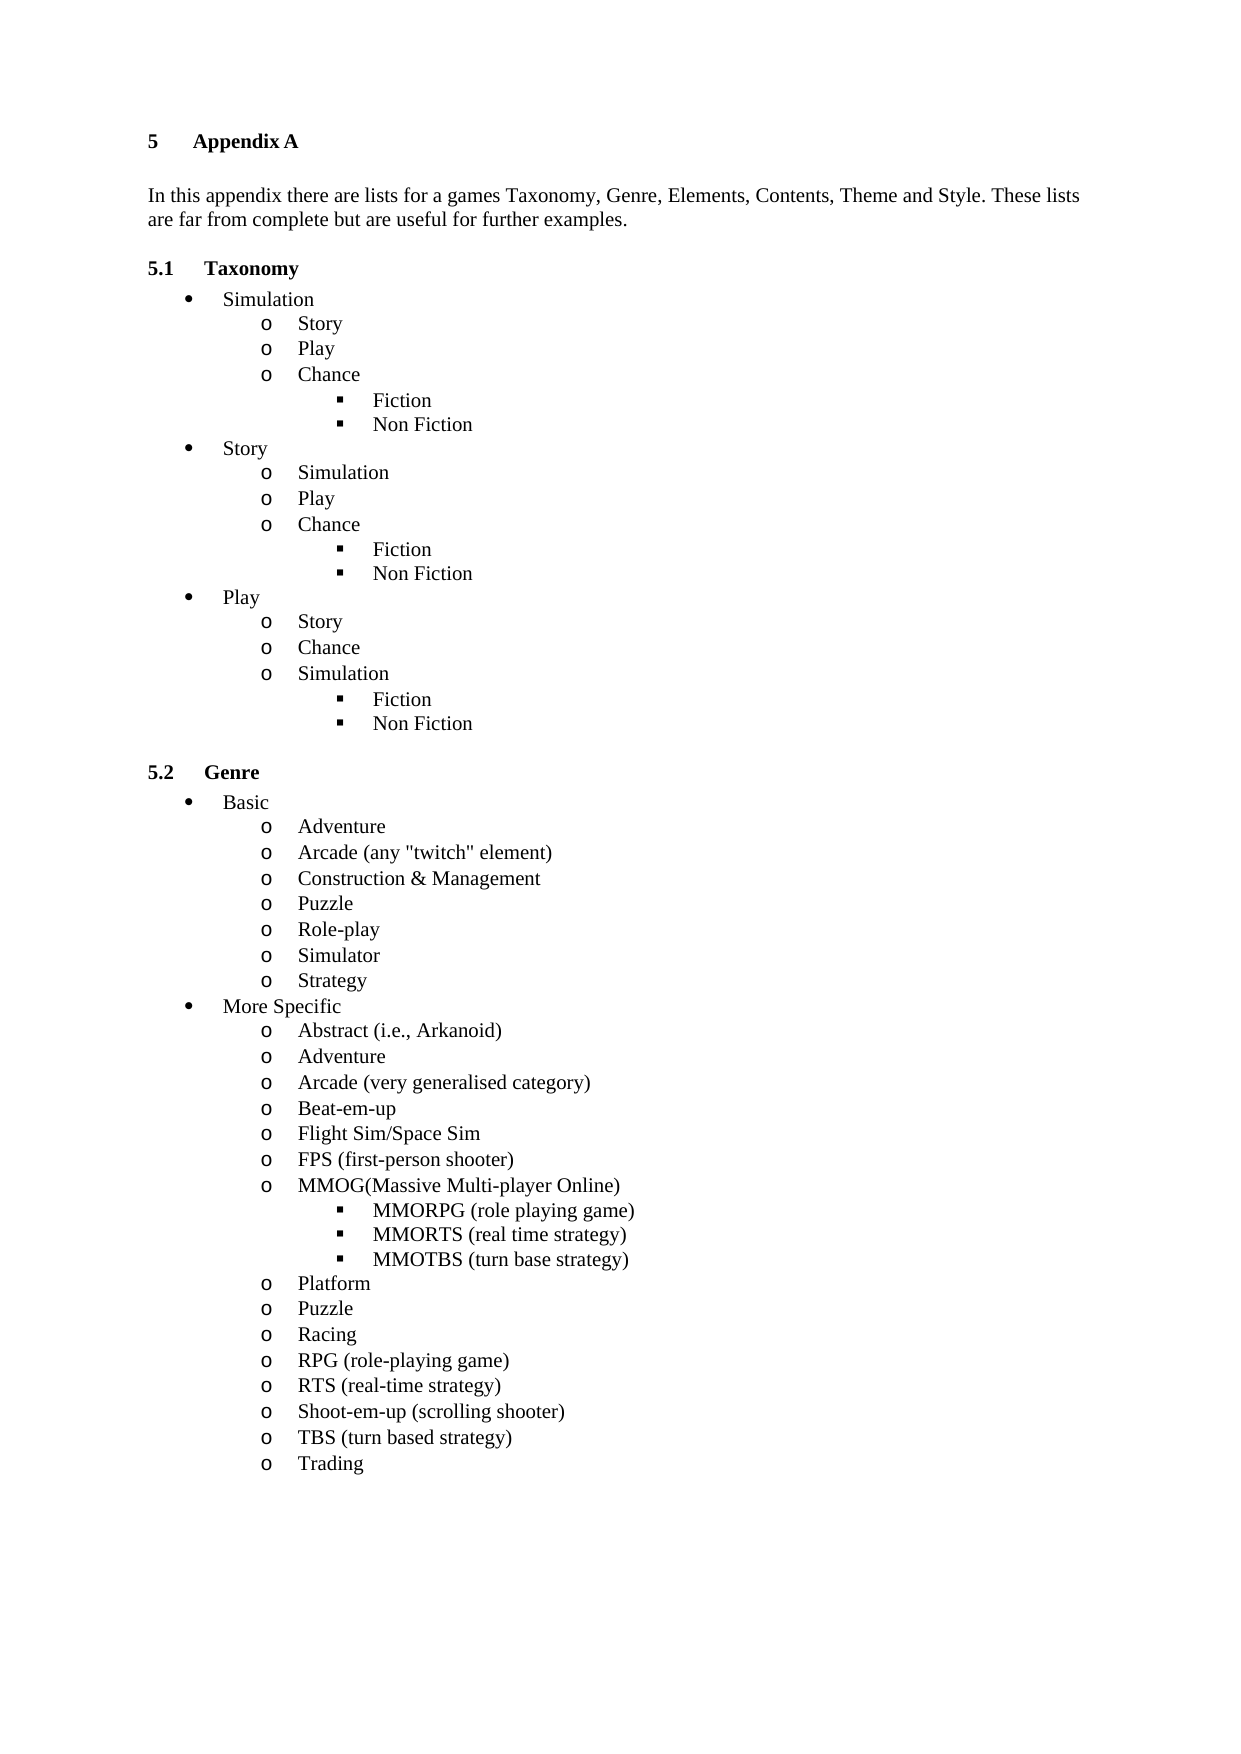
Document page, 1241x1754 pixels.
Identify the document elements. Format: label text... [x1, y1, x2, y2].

list RTS (real-time strategy) [260, 1373, 1093, 1399]
list Fiction [335, 388, 1093, 412]
list Play [185, 585, 1093, 609]
list Story [260, 311, 1093, 336]
list Play [260, 486, 1093, 511]
list Strategy [260, 968, 1093, 994]
list MMOG(Massive Multi-player Online) [260, 1173, 1093, 1198]
list Flight Sim/Space Sim [260, 1121, 1093, 1147]
list Non Fiction [335, 711, 1093, 735]
list Puzzle [260, 891, 1093, 917]
list Simulation [260, 661, 1093, 687]
list More Specific [185, 994, 1093, 1018]
list Role-play [260, 917, 1093, 943]
list Fiction [335, 537, 1093, 561]
list Adventure [260, 814, 1093, 840]
list Construction & Management [260, 866, 1093, 891]
list Abstract (i.e., Arkanoid) [260, 1018, 1093, 1044]
list Non Fiction [335, 412, 1093, 436]
list MMORPG (role playing game) [335, 1198, 1093, 1222]
list Basic [185, 790, 1093, 814]
list Arcade (any "twitch" element) [260, 840, 1093, 866]
list Trading [260, 1451, 1093, 1476]
list MMOTBS (turn base strategy) [335, 1246, 1093, 1271]
list Beat-em-up [260, 1095, 1093, 1121]
list Racing [260, 1322, 1093, 1348]
list Puzzle [260, 1296, 1093, 1322]
list Platform [260, 1271, 1093, 1296]
list Shoot-em-up (scrolling shooter) [260, 1399, 1093, 1425]
subtitle Genre [148, 760, 1093, 784]
list TBS (turn based strategy) [260, 1425, 1093, 1451]
list MMORTS (real time strategy) [335, 1222, 1093, 1246]
list Chance [260, 362, 1093, 388]
list FPS (first-person shooter) [260, 1147, 1093, 1173]
list Adventure [260, 1044, 1093, 1070]
list Fiction [335, 687, 1093, 711]
list Simulation [260, 460, 1093, 486]
list Chance [260, 511, 1093, 537]
list Arcade (very generalised category) [260, 1070, 1093, 1095]
list Story [260, 609, 1093, 635]
list Play [260, 336, 1093, 362]
subtitle Appendix A [148, 129, 1093, 153]
list Simulation [185, 287, 1093, 311]
subtitle Taxonomy [148, 256, 1093, 280]
list Simulator [260, 943, 1093, 968]
list Chance [260, 635, 1093, 661]
list Story [185, 436, 1093, 460]
list Non Fiction [335, 561, 1093, 585]
text In this appendix there are lists for a games Taxonomy, Genre, Elements, Contents, Theme and Style. These lists are far from complete but are useful for further examples. [148, 183, 1093, 231]
list RPG (role-playing game) [260, 1348, 1093, 1373]
